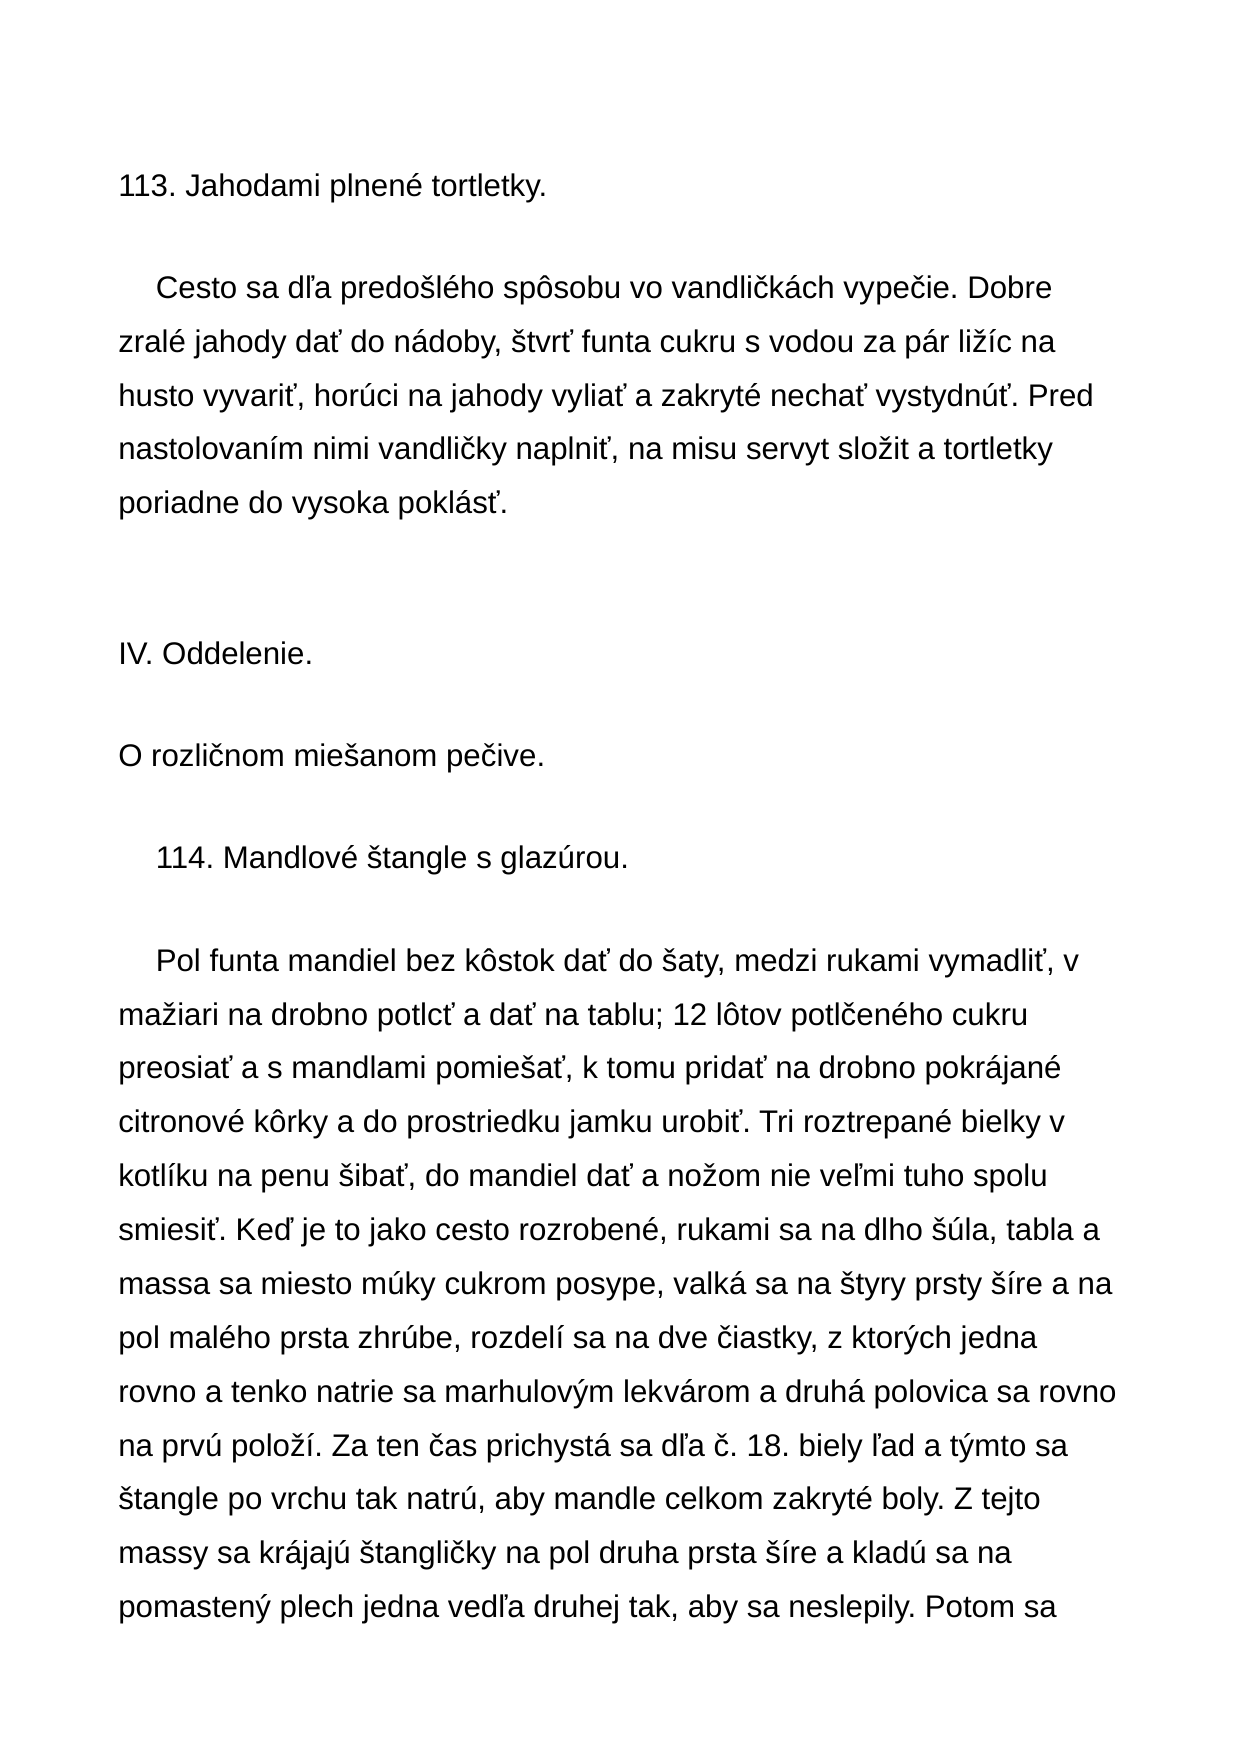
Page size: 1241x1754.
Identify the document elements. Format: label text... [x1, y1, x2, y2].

text Pol funta mandiel bez kôstok dať do šaty, medzi rukami vymadliť, v mažiari na drobno potlcť a dať na tablu; 12 lôtov potlčeného cukru preosiať a s mandlami pomiešať, k tomu pri­dať na drobno pokrájané citronové kôrky a do prostriedku jamku urobiť. Tri roztrepané bielky v kotlíku na penu šibať, do mandiel dať a nožom nie veľmi tuho spolu smiesiť. Keď je to jako cesto rozrobené, rukami sa na dlho šúla, tabla a massa sa miesto múky cukrom posype, valká sa na štyry prsty šíre a na pol malého prsta zhrúbe, rozdelí sa na dve čiastky, z ktorých jedna rovno a tenko natrie sa marhulovým lek­várom a druhá polovica sa rovno na prvú položí. Za ten čas prichystá sa dľa č. 18. biely ľad a týmto sa štangle po vrchu tak natrú, aby mandle celkom zakryté boly. Z tejto massy sa krájajú štangličky na pol druha prsta šíre a kladú sa na pomastený plech jedna vedľa druhej tak, aby sa neslepily. Potom sa [118, 942, 1122, 1624]
text 114. Mandlové štangle s glazúrou. [118, 839, 1122, 876]
subtitle O rozličnom miešanom pečive. [118, 737, 1122, 773]
subtitle IV. Oddelenie. [118, 635, 1122, 671]
text 113. Jahodami plnené tortletky. [118, 167, 1122, 202]
text Cesto sa dľa predošlého spôsobu vo vandličkách vy­pečie. Dobre zralé jahody dať do nádoby, štvrť funta cukru s vodou za pár ližíc na husto vyvariť, horúci na jahody vy­liať a zakryté nechať vystydnúť. Pred nastolovaním nimi vandličky naplniť, na misu servyt složit a tortletky poriadne do vysoka poklásť. [118, 269, 1122, 520]
